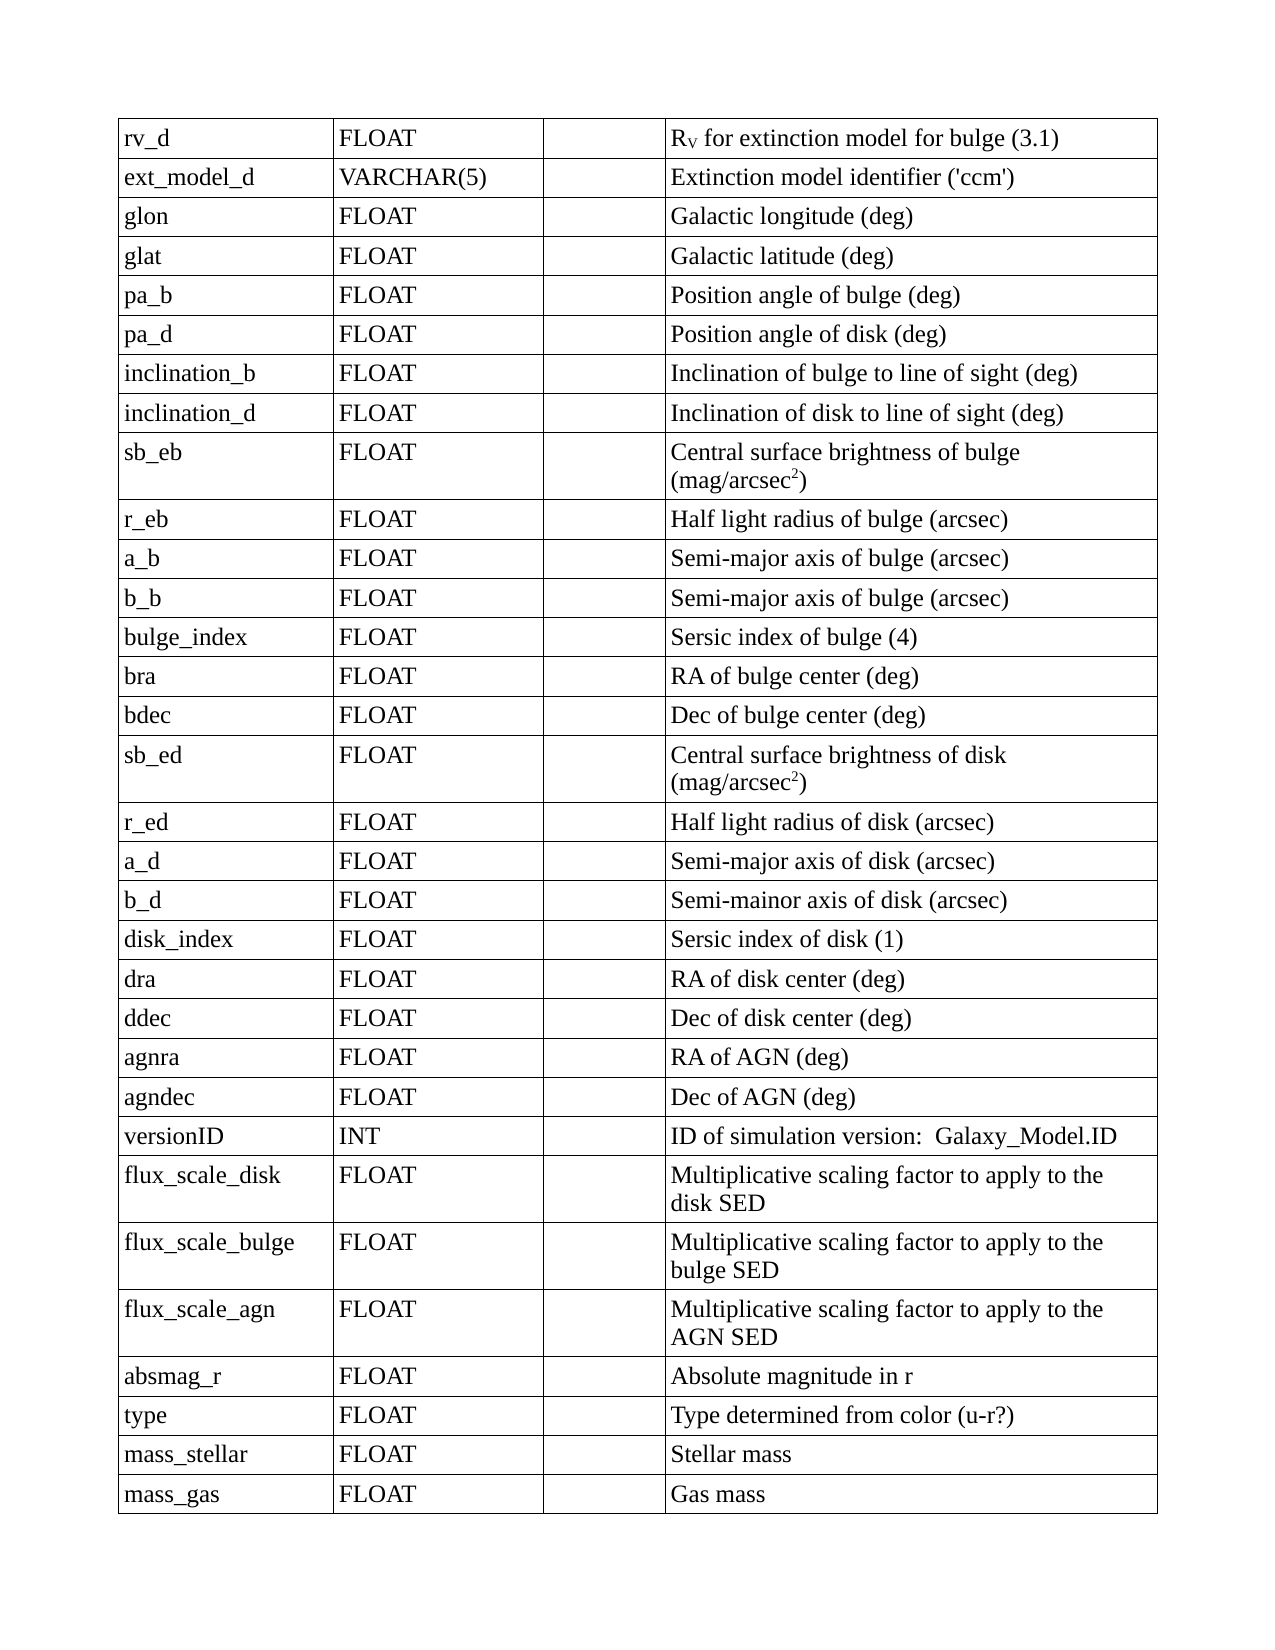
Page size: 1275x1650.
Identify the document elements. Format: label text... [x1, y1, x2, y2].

table_cell [544, 1357, 665, 1396]
table_cell r_eb [119, 500, 333, 538]
table_cell FLOAT [334, 842, 543, 880]
table_cell INT [334, 1117, 543, 1155]
table_cell [544, 960, 665, 998]
table_cell flux_scale_bulge [119, 1223, 333, 1289]
table_cell versionID [119, 1117, 333, 1155]
table_cell Central surface brightness of bulge (mag/arcsec2) [666, 433, 1157, 499]
table_cell Galactic latitude (deg) [666, 237, 1157, 275]
table_cell FLOAT [334, 803, 543, 841]
table_cell [544, 1397, 665, 1435]
table_cell agndec [119, 1078, 333, 1116]
table_cell [544, 657, 665, 696]
table_cell [544, 921, 665, 959]
table_cell FLOAT [334, 999, 543, 1037]
table_cell glon [119, 198, 333, 236]
table_cell FLOAT [334, 960, 543, 998]
table_cell rv_d [119, 119, 333, 157]
table_cell RA of disk center (deg) [666, 960, 1157, 998]
table_cell a_b [119, 540, 333, 578]
table_cell Multiplicative scaling factor to apply to the AGN SED [666, 1290, 1157, 1356]
table_cell ddec [119, 999, 333, 1037]
table_cell bdec [119, 697, 333, 735]
table_cell [544, 1156, 665, 1222]
table_cell [544, 119, 665, 157]
table_cell [544, 1223, 665, 1289]
table_cell FLOAT [334, 237, 543, 275]
table_cell Dec of bulge center (deg) [666, 697, 1157, 735]
table_cell FLOAT [334, 394, 543, 432]
table_cell [544, 198, 665, 236]
table_cell flux_scale_disk [119, 1156, 333, 1222]
table_cell FLOAT [334, 540, 543, 578]
table_cell FLOAT [334, 1357, 543, 1396]
table_cell [544, 881, 665, 920]
table_cell FLOAT [334, 1223, 543, 1289]
table_cell FLOAT [334, 1156, 543, 1222]
table_cell FLOAT [334, 355, 543, 393]
table_cell FLOAT [334, 697, 543, 735]
table_cell [544, 1290, 665, 1356]
table_cell VARCHAR(5) [334, 159, 543, 197]
table_cell FLOAT [334, 119, 543, 157]
table_cell mass_stellar [119, 1436, 333, 1474]
table_cell Position angle of disk (deg) [666, 316, 1157, 354]
table_cell pa_d [119, 316, 333, 354]
table_cell FLOAT [334, 921, 543, 959]
table_cell dra [119, 960, 333, 998]
table_cell [544, 999, 665, 1037]
table_cell FLOAT [334, 1290, 543, 1356]
table_cell [544, 1436, 665, 1474]
table_cell Position angle of bulge (deg) [666, 276, 1157, 314]
table_cell FLOAT [334, 500, 543, 538]
table_cell [544, 433, 665, 499]
table_cell [544, 579, 665, 617]
table_cell Dec of disk center (deg) [666, 999, 1157, 1037]
table_cell Sersic index of bulge (4) [666, 618, 1157, 656]
table_cell a_d [119, 842, 333, 880]
table_cell [544, 540, 665, 578]
table_cell [544, 276, 665, 314]
table_cell FLOAT [334, 1397, 543, 1435]
table_cell sb_ed [119, 736, 333, 802]
table_cell Type determined from color (u-r?) [666, 1397, 1157, 1435]
table_cell FLOAT [334, 1475, 543, 1513]
table_cell Half light radius of disk (arcsec) [666, 803, 1157, 841]
table_cell pa_b [119, 276, 333, 314]
table_cell RV for extinction model for bulge (3.1) [666, 119, 1157, 157]
table_cell flux_scale_agn [119, 1290, 333, 1356]
table_cell [544, 618, 665, 656]
table_cell [544, 394, 665, 432]
table_cell [544, 500, 665, 538]
table_cell FLOAT [334, 276, 543, 314]
table_cell Semi-major axis of disk (arcsec) [666, 842, 1157, 880]
table_cell Multiplicative scaling factor to apply to the disk SED [666, 1156, 1157, 1222]
table_cell absmag_r [119, 1357, 333, 1396]
table_cell [544, 159, 665, 197]
table_cell Dec of AGN (deg) [666, 1078, 1157, 1116]
table_cell RA of AGN (deg) [666, 1039, 1157, 1077]
table_cell Central surface brightness of disk (mag/arcsec2) [666, 736, 1157, 802]
table_cell agnra [119, 1039, 333, 1077]
table_cell FLOAT [334, 433, 543, 499]
table_cell [544, 803, 665, 841]
table_cell Semi-mainor axis of disk (arcsec) [666, 881, 1157, 920]
table_cell FLOAT [334, 198, 543, 236]
table_cell [544, 1078, 665, 1116]
table_cell b_d [119, 881, 333, 920]
table_cell FLOAT [334, 1078, 543, 1116]
table_cell Semi-major axis of bulge (arcsec) [666, 540, 1157, 578]
table_cell Absolute magnitude in r [666, 1357, 1157, 1396]
table_cell ID of simulation version: Galaxy_Model.ID [666, 1117, 1157, 1155]
table_cell Stellar mass [666, 1436, 1157, 1474]
table_cell [544, 842, 665, 880]
table_cell r_ed [119, 803, 333, 841]
table_cell bulge_index [119, 618, 333, 656]
table_cell Sersic index of disk (1) [666, 921, 1157, 959]
table_cell RA of bulge center (deg) [666, 657, 1157, 696]
table_cell [544, 316, 665, 354]
table_cell ext_model_d [119, 159, 333, 197]
table_cell [544, 736, 665, 802]
table_cell FLOAT [334, 881, 543, 920]
table_cell Extinction model identifier ('ccm') [666, 159, 1157, 197]
table_cell [544, 1475, 665, 1513]
table_cell glat [119, 237, 333, 275]
table_cell disk_index [119, 921, 333, 959]
table_cell inclination_d [119, 394, 333, 432]
table_cell Galactic longitude (deg) [666, 198, 1157, 236]
table_cell bra [119, 657, 333, 696]
table_cell Gas mass [666, 1475, 1157, 1513]
table_cell Semi-major axis of bulge (arcsec) [666, 579, 1157, 617]
table_cell Inclination of bulge to line of sight (deg) [666, 355, 1157, 393]
table_cell Multiplicative scaling factor to apply to the bulge SED [666, 1223, 1157, 1289]
table_cell FLOAT [334, 1039, 543, 1077]
table_cell b_b [119, 579, 333, 617]
table_cell inclination_b [119, 355, 333, 393]
table_cell [544, 697, 665, 735]
table_cell FLOAT [334, 736, 543, 802]
table_cell [544, 1117, 665, 1155]
table_cell sb_eb [119, 433, 333, 499]
table_cell mass_gas [119, 1475, 333, 1513]
table_cell FLOAT [334, 579, 543, 617]
table_cell FLOAT [334, 316, 543, 354]
table_cell Half light radius of bulge (arcsec) [666, 500, 1157, 538]
table_cell [544, 237, 665, 275]
table_cell FLOAT [334, 657, 543, 696]
table_cell [544, 1039, 665, 1077]
table_cell [544, 355, 665, 393]
table_cell type [119, 1397, 333, 1435]
table_cell FLOAT [334, 1436, 543, 1474]
table_cell Inclination of disk to line of sight (deg) [666, 394, 1157, 432]
table_cell FLOAT [334, 618, 543, 656]
